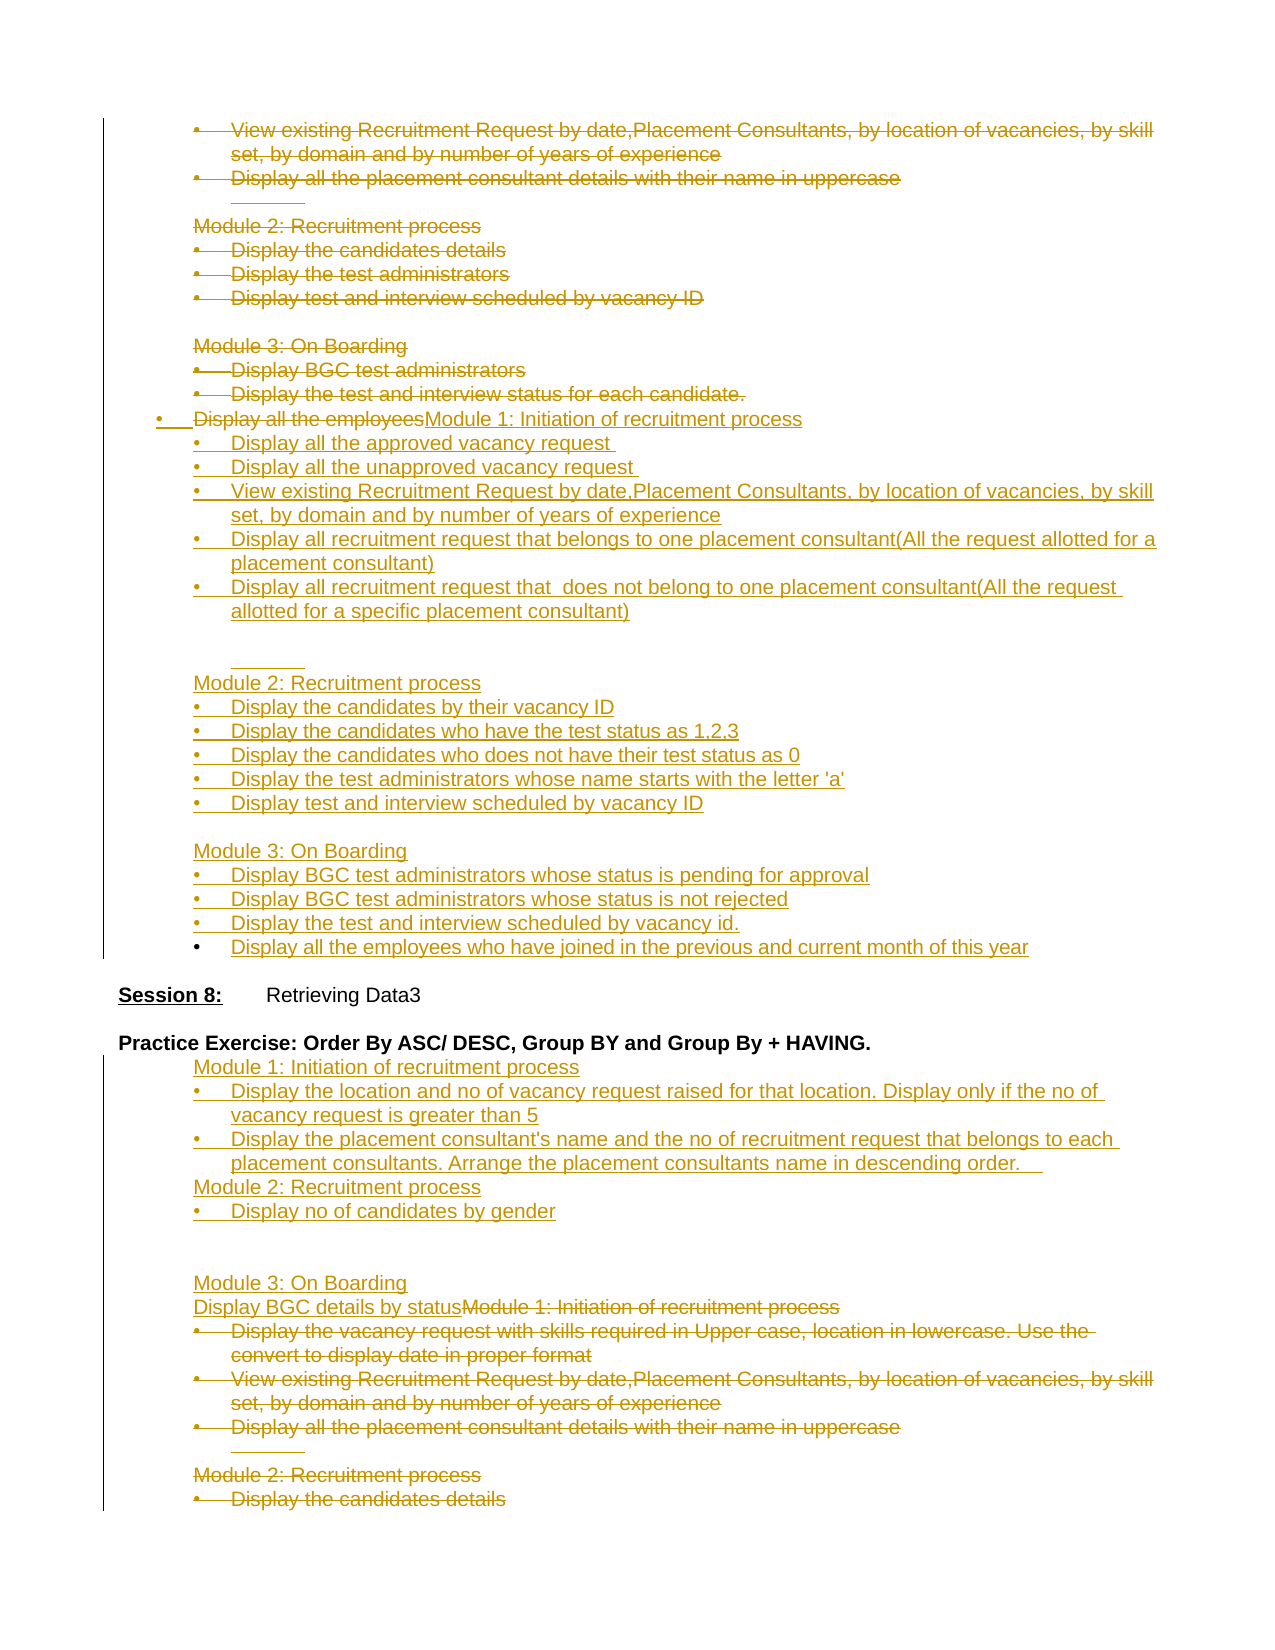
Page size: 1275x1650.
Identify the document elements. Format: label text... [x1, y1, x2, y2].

list Display the test and interview scheduled by vacancy id. [193, 911, 1157, 935]
list Module 2: Recruitment process [156, 1175, 1157, 1199]
list Display the candidates who have the test status as 1,2,3 [193, 718, 1157, 743]
list Display no of candidates by gender [193, 1199, 1157, 1223]
list Display all the employees who have joined in the previous and current month of this year [193, 935, 1157, 959]
list Module 1: Initiation of recruitment process [156, 1055, 1157, 1079]
list Module 3: On Boarding [156, 839, 1157, 863]
text Practice Exercise: Order By ASC/ DESC, Group BY and Group By + HAVING. [118, 1031, 1157, 1055]
list Display the placement consultant's name and the no of recruitment request that belongs to each placement consultants. Arrange the placement consultants name in descending order. [193, 1127, 1157, 1175]
text Session 8: Retrieving Data3 [118, 983, 1157, 1007]
list Display the candidates who does not have their test status as 0 [193, 743, 1157, 767]
list placement consultant) [193, 549, 1157, 574]
list Display all the unapproved vacancy request [193, 454, 1157, 478]
list Module 3: On Boarding [156, 1271, 1157, 1295]
list Display all the approved vacancy request [193, 430, 1157, 454]
list Display BGC details by status [156, 1295, 1157, 1319]
list Display the location and no of vacancy request raised for that location. Display only if the no of vacancy request is greater than 5 [193, 1079, 1157, 1127]
list Display the test administrators whose name starts with the letter 'a' [193, 767, 1157, 791]
list Display BGC test administrators whose status is pending for approval [193, 863, 1157, 887]
list Display test and interview scheduled by vacancy ID [193, 791, 1157, 815]
list Display all recruitment request that belongs to one placement consultant(All the request allotted for a [193, 527, 1157, 548]
list Module 2: Recruitment process [156, 671, 1157, 694]
list View existing Recruitment Request by date,Placement Consultants, by location of vacancies, by skill set, by domain and by number of years of experience [193, 478, 1157, 527]
list Display BGC test administrators whose status is not rejected [193, 887, 1157, 911]
list Display all recruitment request that does not belong to one placement consultant(All the request allotted for a specific placement consultant) [193, 574, 1157, 623]
list Display the candidates by their vacancy ID [193, 694, 1157, 718]
